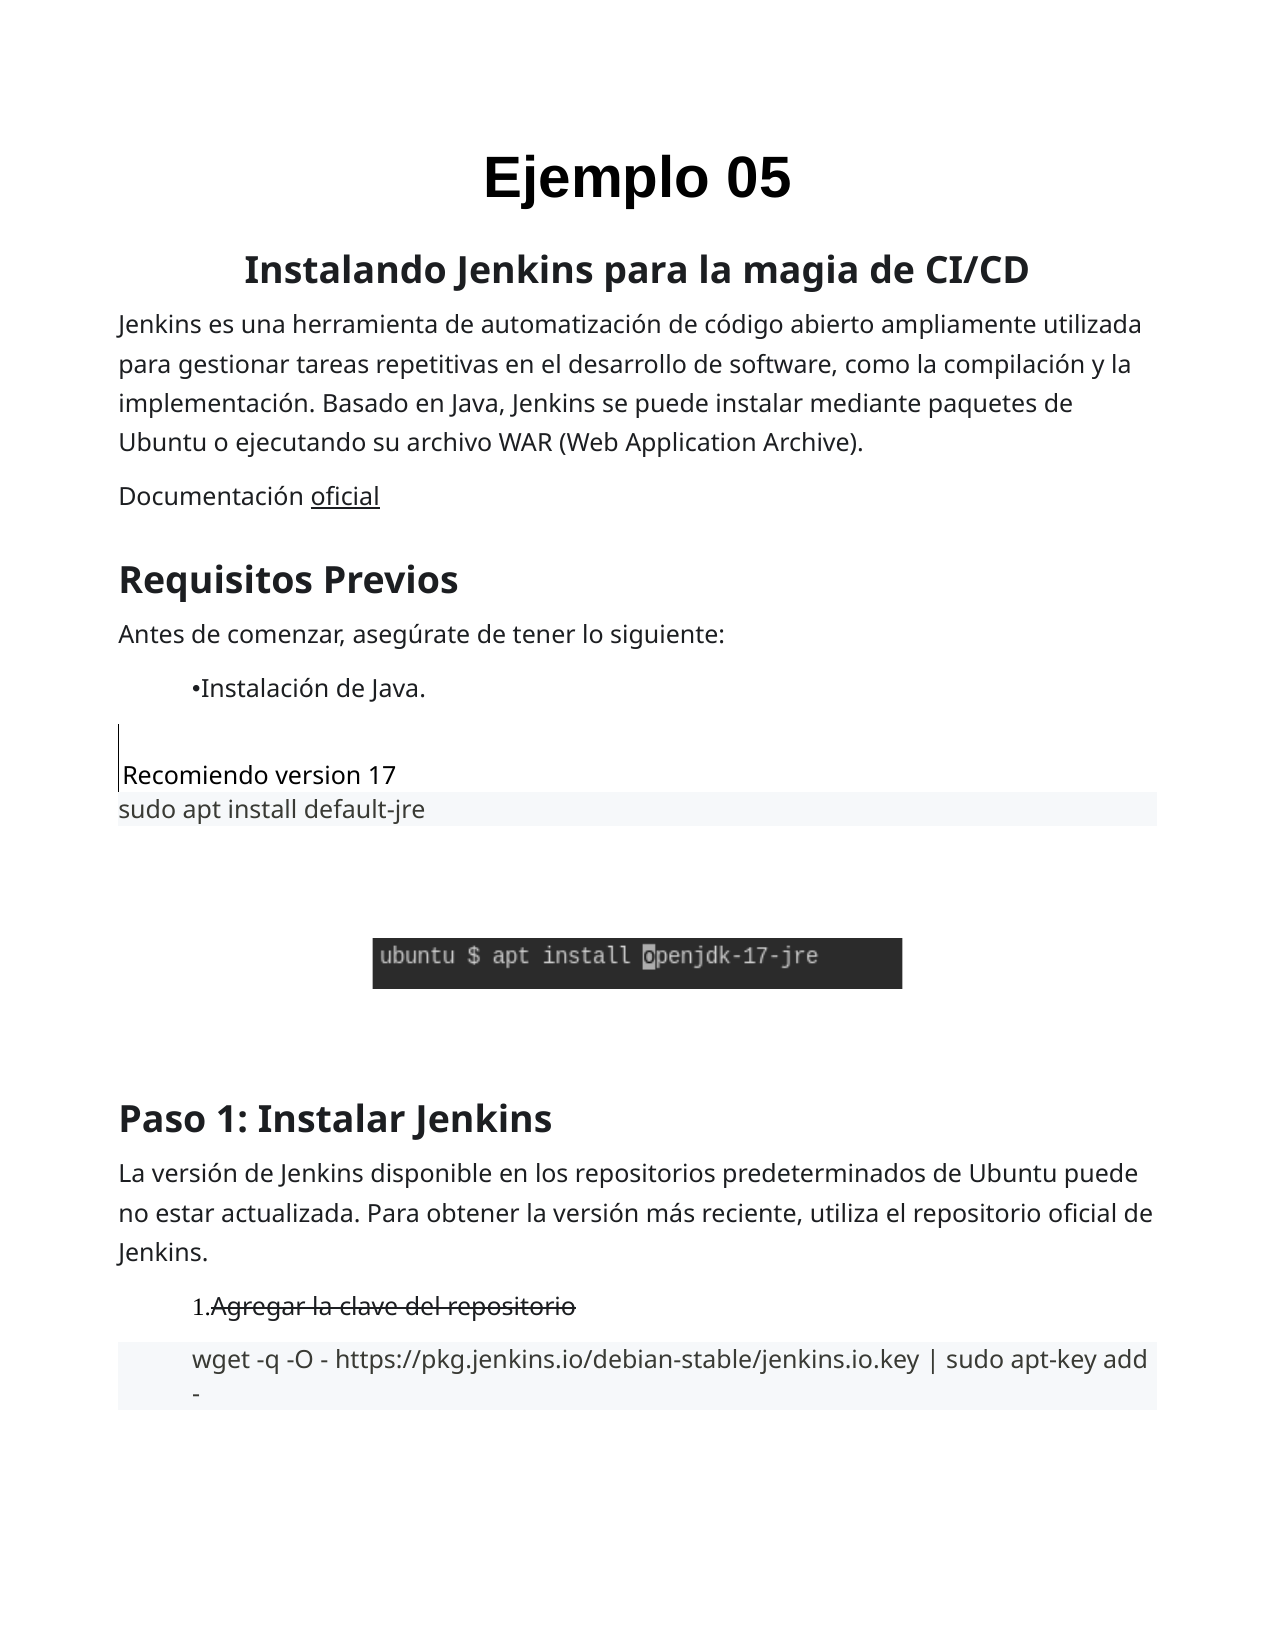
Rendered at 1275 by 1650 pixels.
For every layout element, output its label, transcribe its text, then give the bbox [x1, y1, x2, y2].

list Agregar la clave del repositorio [118, 1288, 1157, 1322]
text Recomiendo version 17 [119, 758, 1157, 792]
text La versión de Jenkins disponible en los repositorios predeterminados de Ubuntu puede no estar actualizada. Para obtener la versión más reciente, utiliza el repositorio oficial de Jenkins. [118, 1156, 1157, 1268]
subtitle Instalando Jenkins para la magia de CI/CD​ [118, 243, 1157, 294]
list Instalación de Java. [118, 670, 1157, 704]
text sudo apt install default-jre [118, 792, 1157, 826]
subtitle Paso 1: Instalar Jenkins​ [118, 1093, 1157, 1144]
list wget -q -O - https://pkg.jenkins.io/debian-stable/jenkins.io.key | sudo apt-key add - [118, 1342, 1157, 1410]
subtitle Requisitos Previos​ [118, 553, 1157, 604]
text Jenkins es una herramienta de automatización de código abierto ampliamente utilizada para gestionar tareas repetitivas en el desarrollo de software, como la compilación y la implementación. Basado en Java, Jenkins se puede instalar mediante paquetes de Ubuntu o ejecutando su archivo WAR (Web Application Archive). [118, 307, 1157, 459]
title Ejemplo 05 [118, 143, 1157, 210]
text Documentación oficial [118, 478, 1157, 512]
text Antes de comenzar, asegúrate de tener lo siguiente: [118, 616, 1157, 651]
picture [372, 938, 903, 989]
